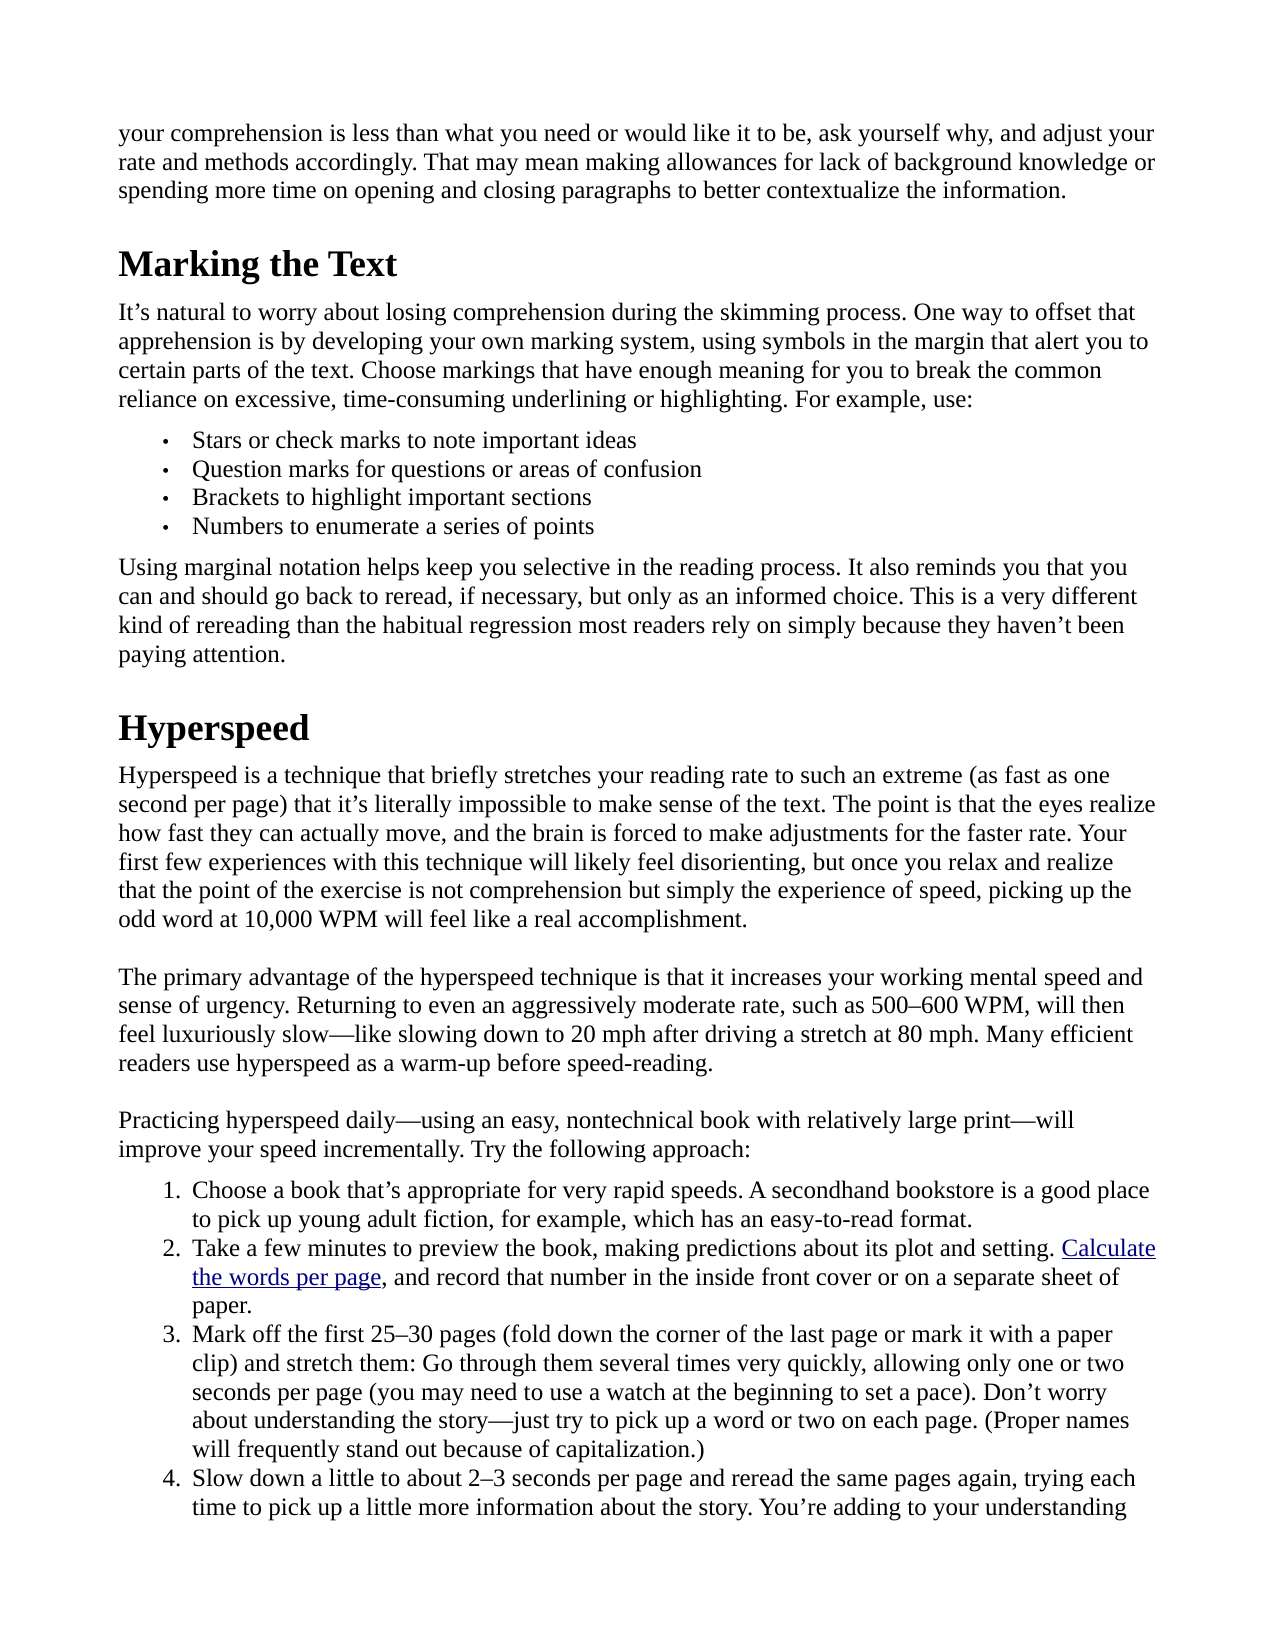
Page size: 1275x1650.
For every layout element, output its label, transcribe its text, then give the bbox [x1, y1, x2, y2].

text Hyperspeed is a technique that briefly stretches your reading rate to such an extreme (as fast as one second per page) that it’s literally impossible to make sense of the text. The point is that the eyes realize how fast they can actually move, and the brain is forced to make adjustments for the faster rate. Your first few experiences with this technique will likely feel disorienting, but once you relax and realize that the point of the exercise is not comprehension but simply the experience of speed, picking up the odd word at 10,000 WPM will feel like a real accomplishment. [118, 761, 1157, 933]
list Take a few minutes to preview the book, making predictions about its plot and setting. Calculate the words per page, and record that number in the inside front cover or on a separate sheet of paper. [162, 1233, 1157, 1319]
list Choose a book that’s appropriate for very rapid speeds. A secondhand bookstore is a good place to pick up young adult fiction, for example, which has an easy-to-read format. [162, 1176, 1157, 1233]
subtitle Marking the Text [118, 242, 1157, 285]
text The primary advantage of the hyperspeed technique is that it increases your working mental speed and sense of urgency. Returning to even an aggressively moderate rate, such as 500–600 WPM, will then feel luxuriously slow—like slowing down to 20 mph after driving a stretch at 80 mph. Many efficient readers use hyperspeed as a warm-up before speed-reading. [118, 962, 1157, 1077]
text It’s natural to worry about losing comprehension during the skimming process. One way to offset that apprehension is by developing your own marking system, using symbols in the margin that alert you to certain parts of the text. Choose markings that have enough meaning for you to break the common reliance on excessive, time-consuming underlining or highlighting. For example, use: [118, 297, 1157, 412]
list Mark off the first 25–30 pages (fold down the corner of the last page or mark it with a paper clip) and stretch them: Go through them several times very quickly, allowing only one or two seconds per page (you may need to use a watch at the beginning to set a pace). Don’t worry about understanding the story—just try to pick up a word or two on each page. (Proper names will frequently stand out because of capitalization.) [162, 1319, 1157, 1463]
subtitle Hyperspeed [118, 705, 1157, 748]
list Numbers to enumerate a series of points [162, 511, 1157, 540]
list Brackets to highlight important sections [162, 482, 1157, 511]
text Using marginal notation helps keep you selective in the reading process. It also reminds you that you can and should go back to reread, if necessary, but only as an informed choice. This is a very different kind of rereading than the habitual regression most readers rely on simply because they haven’t been paying attention. [118, 552, 1157, 667]
list Stars or check marks to note important ideas [162, 425, 1157, 454]
text your comprehension is less than what you need or would like it to be, ask yourself why, and adjust your rate and methods accordingly. That may mean making allowances for lack of background knowledge or spending more time on opening and closing paragraphs to better contextualize the information. [118, 118, 1157, 204]
list Question marks for questions or areas of confusion [162, 454, 1157, 482]
list Slow down a little to about 2–3 seconds per page and reread the same pages again, trying each time to pick up a little more information about the story. You’re adding to your understanding [162, 1463, 1157, 1521]
text Practicing hyperspeed daily—using an easy, nontechnical book with relatively large print—will improve your speed incrementally. Try the following approach: [118, 1106, 1157, 1163]
